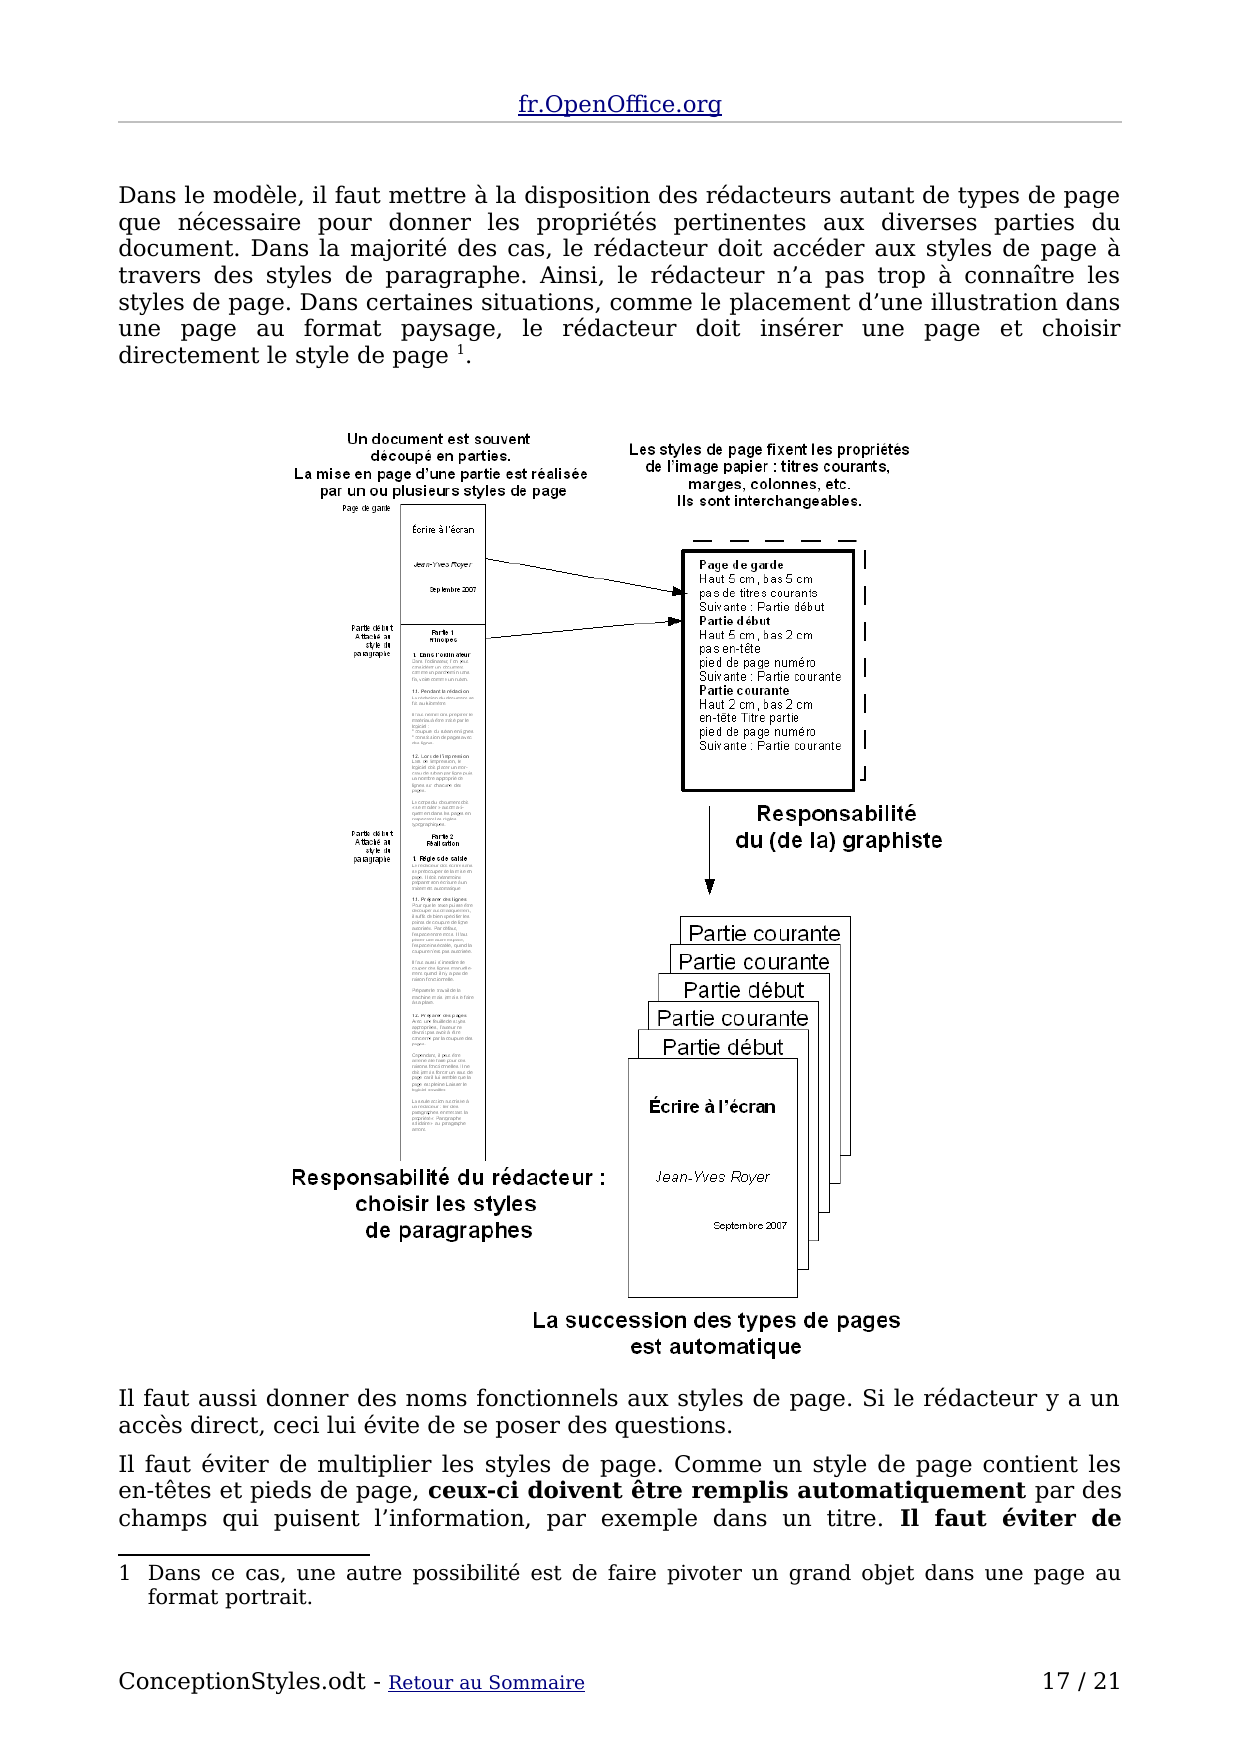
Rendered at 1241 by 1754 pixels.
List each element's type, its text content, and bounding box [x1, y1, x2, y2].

text Dans ce cas, une autre possibilité est de faire pivoter un grand objet dans une page au format portrait. [118, 1561, 1122, 1609]
text Il faut éviter de multiplier les styles de page. Comme un style de page contient les en‑têtes et pieds de page, ceux-ci doivent être remplis automatiquement par des champs qui puisent l’information, par exemple dans un titre. Il faut éviter de [118, 1451, 1122, 1531]
text Il faut aussi donner des noms fonctionnels aux styles de page. Si le rédacteur y a un accès direct, ceci lui évite de se poser des questions. [118, 1386, 1122, 1439]
text Dans le modèle, il faut mettre à la disposition des rédacteurs autant de types de page que nécessaire pour donner les propriétés pertinentes aux diverses parties du document. Dans la majorité des cas, le rédacteur doit accéder aux styles de page à travers des styles de paragraphe. Ainsi, le rédacteur n’a pas trop à connaître les styles de page. Dans certaines situations, comme le placement d’une illustration dans une page au format paysage, le rédacteur doit insérer une page et choisir directement le style de page . [118, 182, 1122, 369]
picture [248, 398, 993, 1363]
